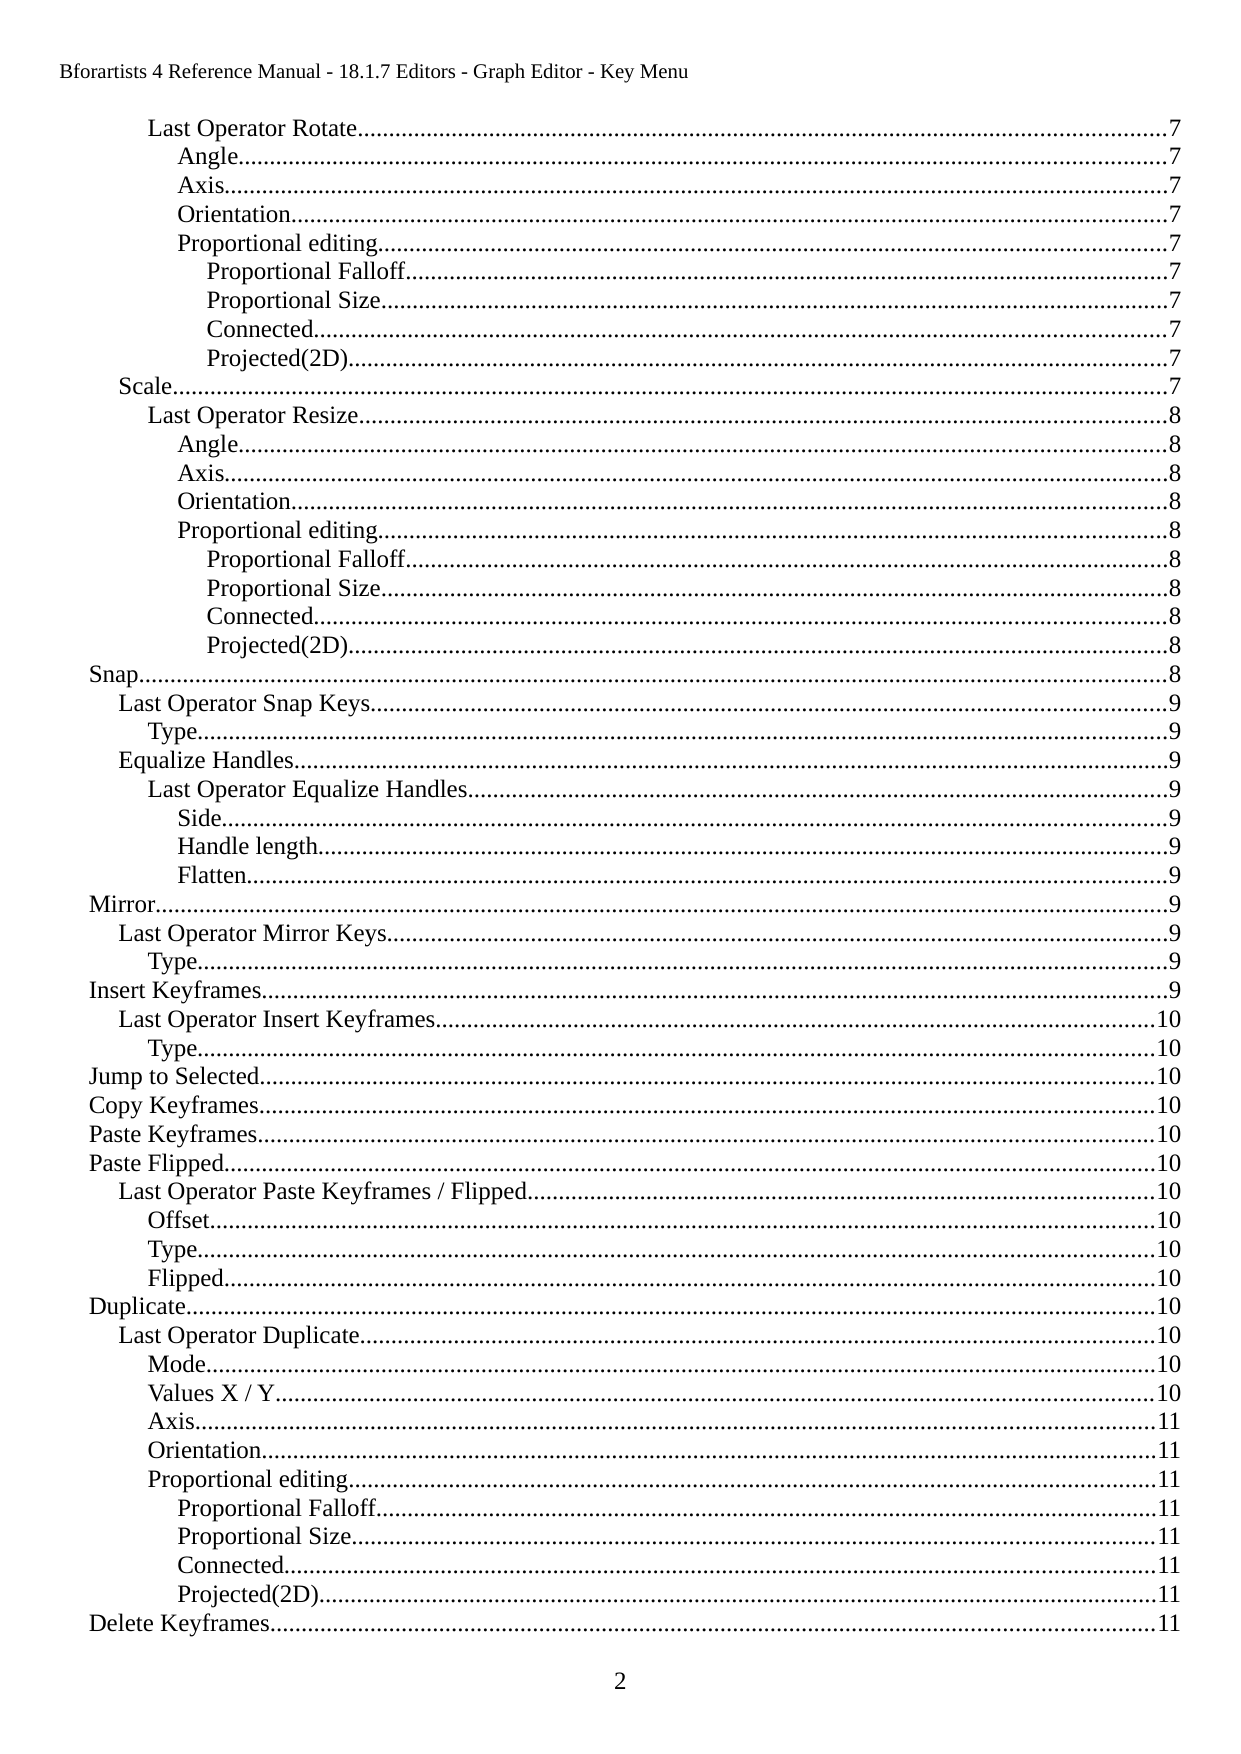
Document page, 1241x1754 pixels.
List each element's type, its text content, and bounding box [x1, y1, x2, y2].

text Duplicate 10 [88, 1291, 1181, 1320]
text Values X / Y 10 [147, 1378, 1181, 1406]
text Proportional Falloff 7 [206, 256, 1181, 285]
text Last Operator Paste Keyframes / Flipped 10 [118, 1176, 1181, 1205]
text Mode 10 [147, 1349, 1181, 1378]
text Snap 8 [88, 659, 1181, 688]
text Projected(2D) 7 [206, 343, 1181, 371]
text Connected 11 [177, 1550, 1181, 1579]
text Orientation 7 [177, 199, 1181, 228]
text Last Operator Rotate 7 [147, 113, 1181, 141]
text Last Operator Duplicate 10 [118, 1320, 1181, 1349]
text Flatten 9 [177, 860, 1181, 889]
text Connected 7 [206, 314, 1181, 343]
text Projected(2D) 11 [177, 1579, 1181, 1608]
text Angle 8 [177, 429, 1181, 458]
text Mirror 9 [88, 889, 1181, 918]
text Axis 7 [177, 170, 1181, 199]
text Orientation 11 [147, 1435, 1181, 1464]
text Last Operator Snap Keys 9 [118, 688, 1181, 716]
text Proportional Size 11 [177, 1521, 1181, 1550]
text Paste Keyframes 10 [88, 1119, 1181, 1148]
text Handle length 9 [177, 831, 1181, 860]
text Axis 8 [177, 458, 1181, 486]
text Proportional editing 7 [177, 228, 1181, 256]
text Side 9 [177, 803, 1181, 831]
text Proportional editing 8 [177, 515, 1181, 544]
text Type 9 [147, 716, 1181, 745]
text Type 10 [147, 1033, 1181, 1061]
text Type 10 [147, 1234, 1181, 1263]
text Last Operator Equalize Handles 9 [147, 774, 1181, 803]
text Type 9 [147, 946, 1181, 975]
text Insert Keyframes 9 [88, 975, 1181, 1004]
text Offset 10 [147, 1205, 1181, 1234]
text Proportional editing 11 [147, 1464, 1181, 1493]
text Equalize Handles 9 [118, 745, 1181, 774]
text Proportional Falloff 11 [177, 1493, 1181, 1521]
text Last Operator Mirror Keys 9 [118, 918, 1181, 946]
text Orientation 8 [177, 486, 1181, 515]
text Paste Flipped 10 [88, 1148, 1181, 1176]
text Copy Keyframes 10 [88, 1090, 1181, 1119]
text Projected(2D) 8 [206, 630, 1181, 659]
text Jump to Selected 10 [88, 1061, 1181, 1090]
text Angle 7 [177, 141, 1181, 170]
text Last Operator Insert Keyframes 10 [118, 1004, 1181, 1033]
text Proportional Size 8 [206, 573, 1181, 601]
text Flipped 10 [147, 1263, 1181, 1291]
text Proportional Size 7 [206, 285, 1181, 314]
text Connected 8 [206, 601, 1181, 630]
text Delete Keyframes 11 [88, 1608, 1181, 1636]
text Axis 11 [147, 1406, 1181, 1435]
text Last Operator Resize 8 [147, 400, 1181, 429]
text Scale 7 [118, 371, 1181, 400]
text Proportional Falloff 8 [206, 544, 1181, 573]
